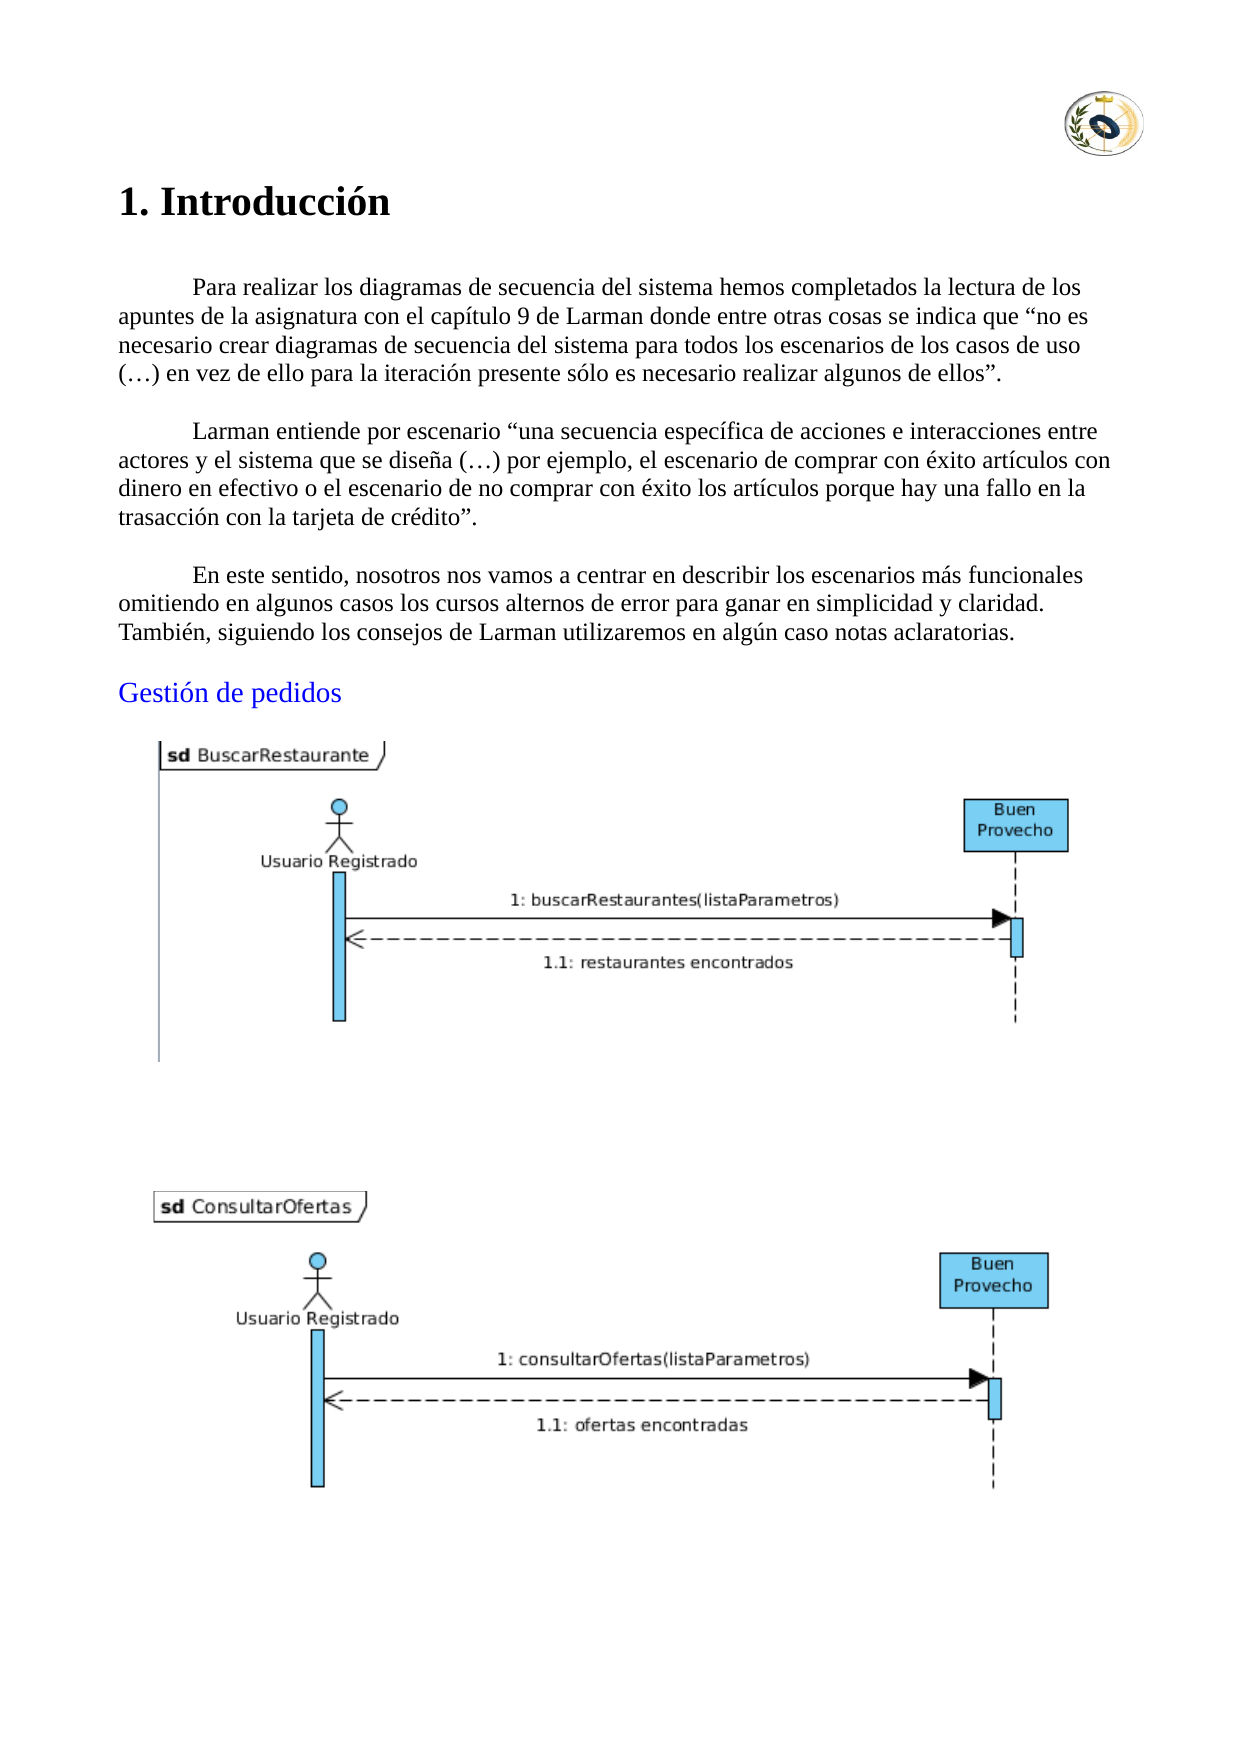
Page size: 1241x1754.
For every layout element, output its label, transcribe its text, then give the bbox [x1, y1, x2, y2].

text Para realizar los diagramas de secuencia del sistema hemos completados la lectura de los apuntes de la asignatura con el capítulo 9 de Larman donde entre otras cosas se indica que “no es necesario crear diagramas de secuencia del sistema para todos los escenarios de los casos de uso (…) en vez de ello para la iteración presente sólo es necesario realizar algunos de ellos”. [118, 272, 1122, 387]
text Larman entiende por escenario “una secuencia específica de acciones e interacciones entre actores y el sistema que se diseña (…) por ejemplo, el escenario de comprar con éxito artículos con dinero en efectivo o el escenario de no comprar con éxito los artículos porque hay una fallo en la trasacción con la tarjeta de crédito”. [118, 416, 1122, 531]
picture [1064, 91, 1144, 156]
text 1. Introducción [118, 176, 1122, 224]
picture [157, 741, 1084, 1062]
picture [153, 1191, 1071, 1541]
text Gestión de pedidos [118, 675, 1122, 708]
text En este sentido, nosotros nos vamos a centrar en describir los escenarios más funcionales omitiendo en algunos casos los cursos alternos de error para ganar en simplicidad y claridad. También, siguiendo los consejos de Larman utilizaremos en algún caso notas aclaratorias. [118, 560, 1122, 646]
